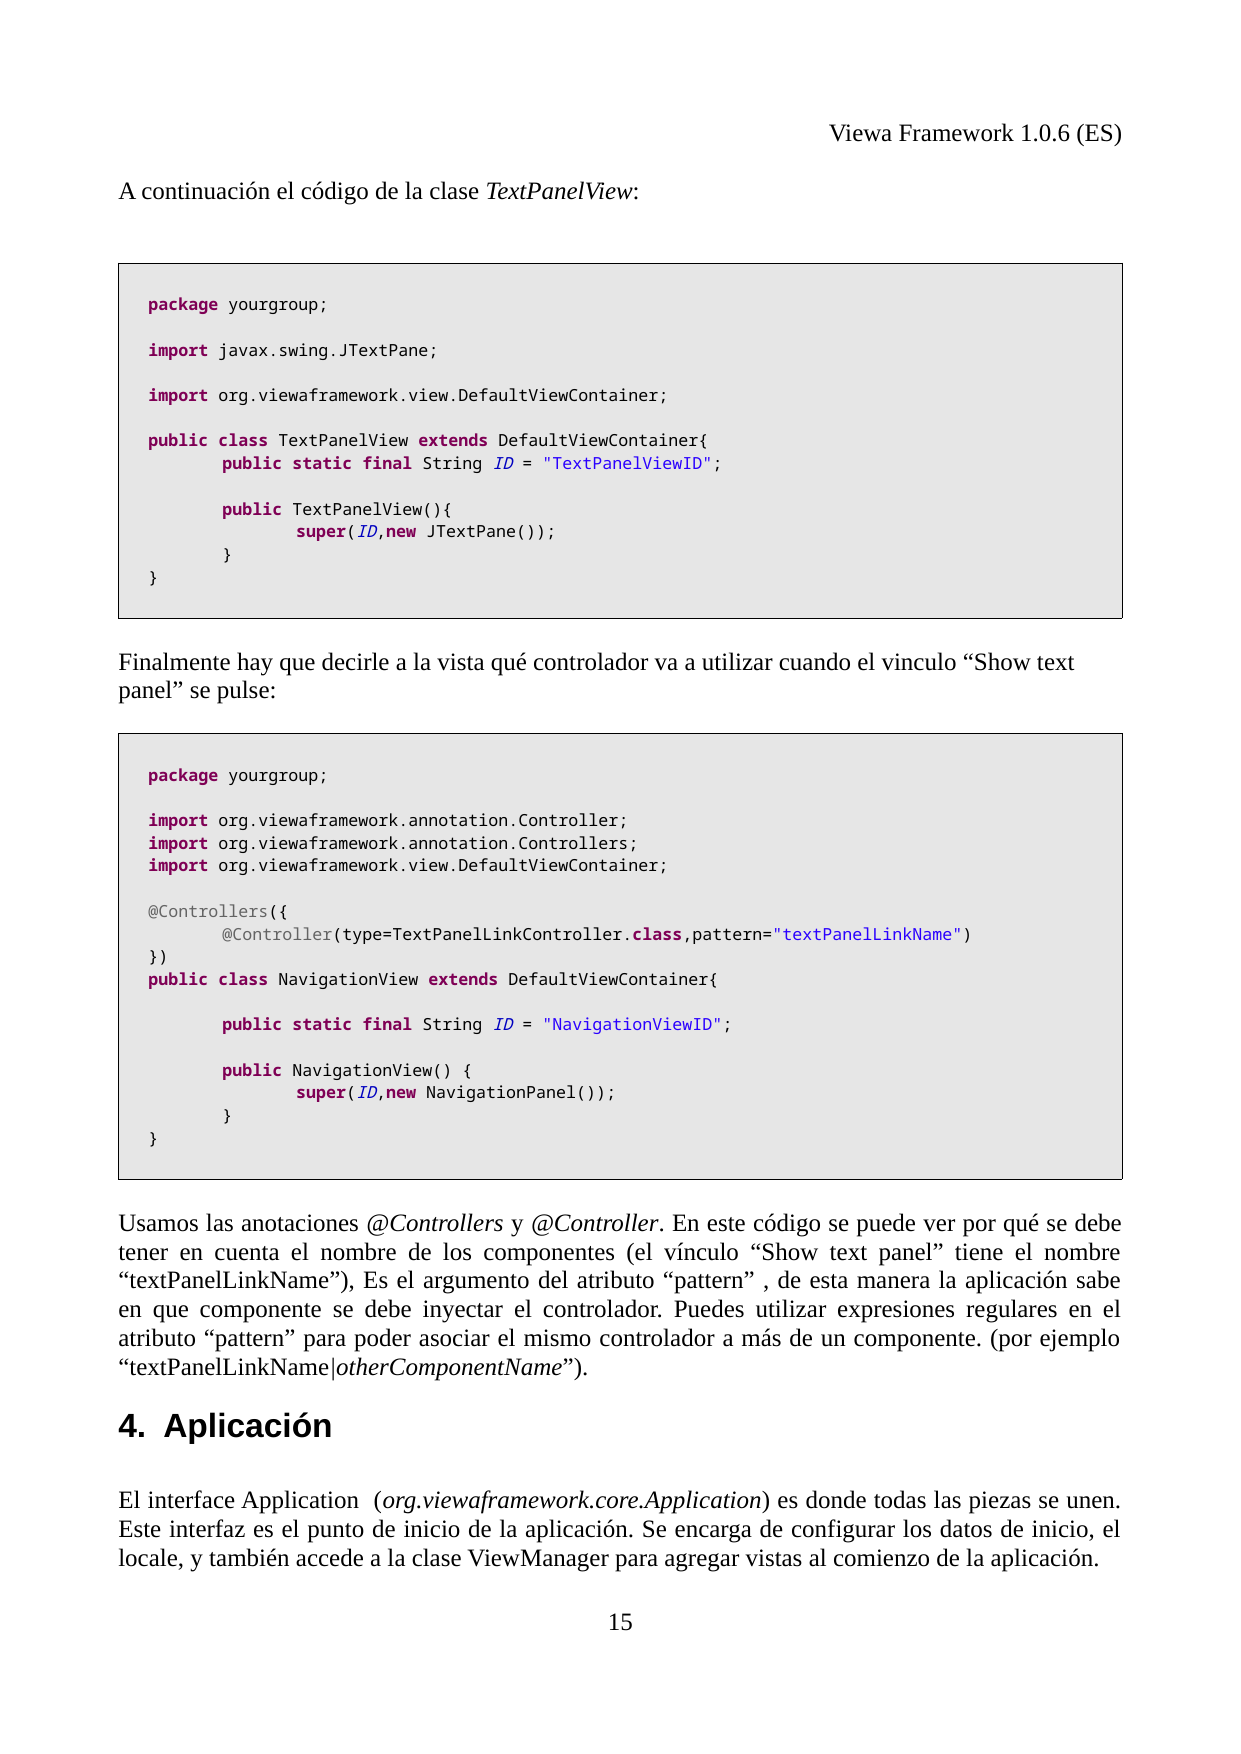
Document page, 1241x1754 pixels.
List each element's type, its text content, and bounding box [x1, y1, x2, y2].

table_header package yourgroup; import javax.swing.JTextPane; import org.viewaframework.view.DefaultViewContainer; public class TextPanelView extends DefaultViewContainer{ public static final String ID = "TextPanelViewID"; public TextPanelView(){ super(ID,new JTextPane()); } } [119, 264, 1122, 618]
text Usamos las anotaciones @Controllers y @Controller. En este código se puede ver por qué se debe tener en cuenta el nombre de los componentes (el vínculo “Show text panel” tiene el nombre “textPanelLinkName”), Es el argumento del atributo “pattern” , de esta manera la aplicación sabe en que componente se debe inyectar el controlador. Puedes utilizar expresiones regulares en el atributo “pattern” para poder asociar el mismo controlador a más de un componente. (por ejemplo “textPanelLinkName|otherComponentName”). [118, 1208, 1122, 1381]
table_header package yourgroup; import org.viewaframework.annotation.Controller; import org.viewaframework.annotation.Controllers; import org.viewaframework.view.DefaultViewContainer; @Controllers({ @Controller(type=TextPanelLinkController.class,pattern="textPanelLinkName") }) public class NavigationView extends DefaultViewContainer{ public static final String ID = "NavigationViewID"; public NavigationView() { super(ID,new NavigationPanel()); } } [119, 734, 1122, 1179]
subtitle Aplicación [118, 1406, 1122, 1444]
text Finalmente hay que decirle a la vista qué controlador va a utilizar cuando el vinculo “Show text panel” se pulse: [118, 647, 1122, 704]
text A continuación el código de la clase TextPanelView: [118, 176, 1122, 205]
text El interface Application (org.viewaframework.core.Application) es donde todas las piezas se unen. Este interfaz es el punto de inicio de la aplicación. Se encarga de configurar los datos de inicio, el locale, y también accede a la clase ViewManager para agregar vistas al comienzo de la aplicación. [118, 1485, 1122, 1572]
